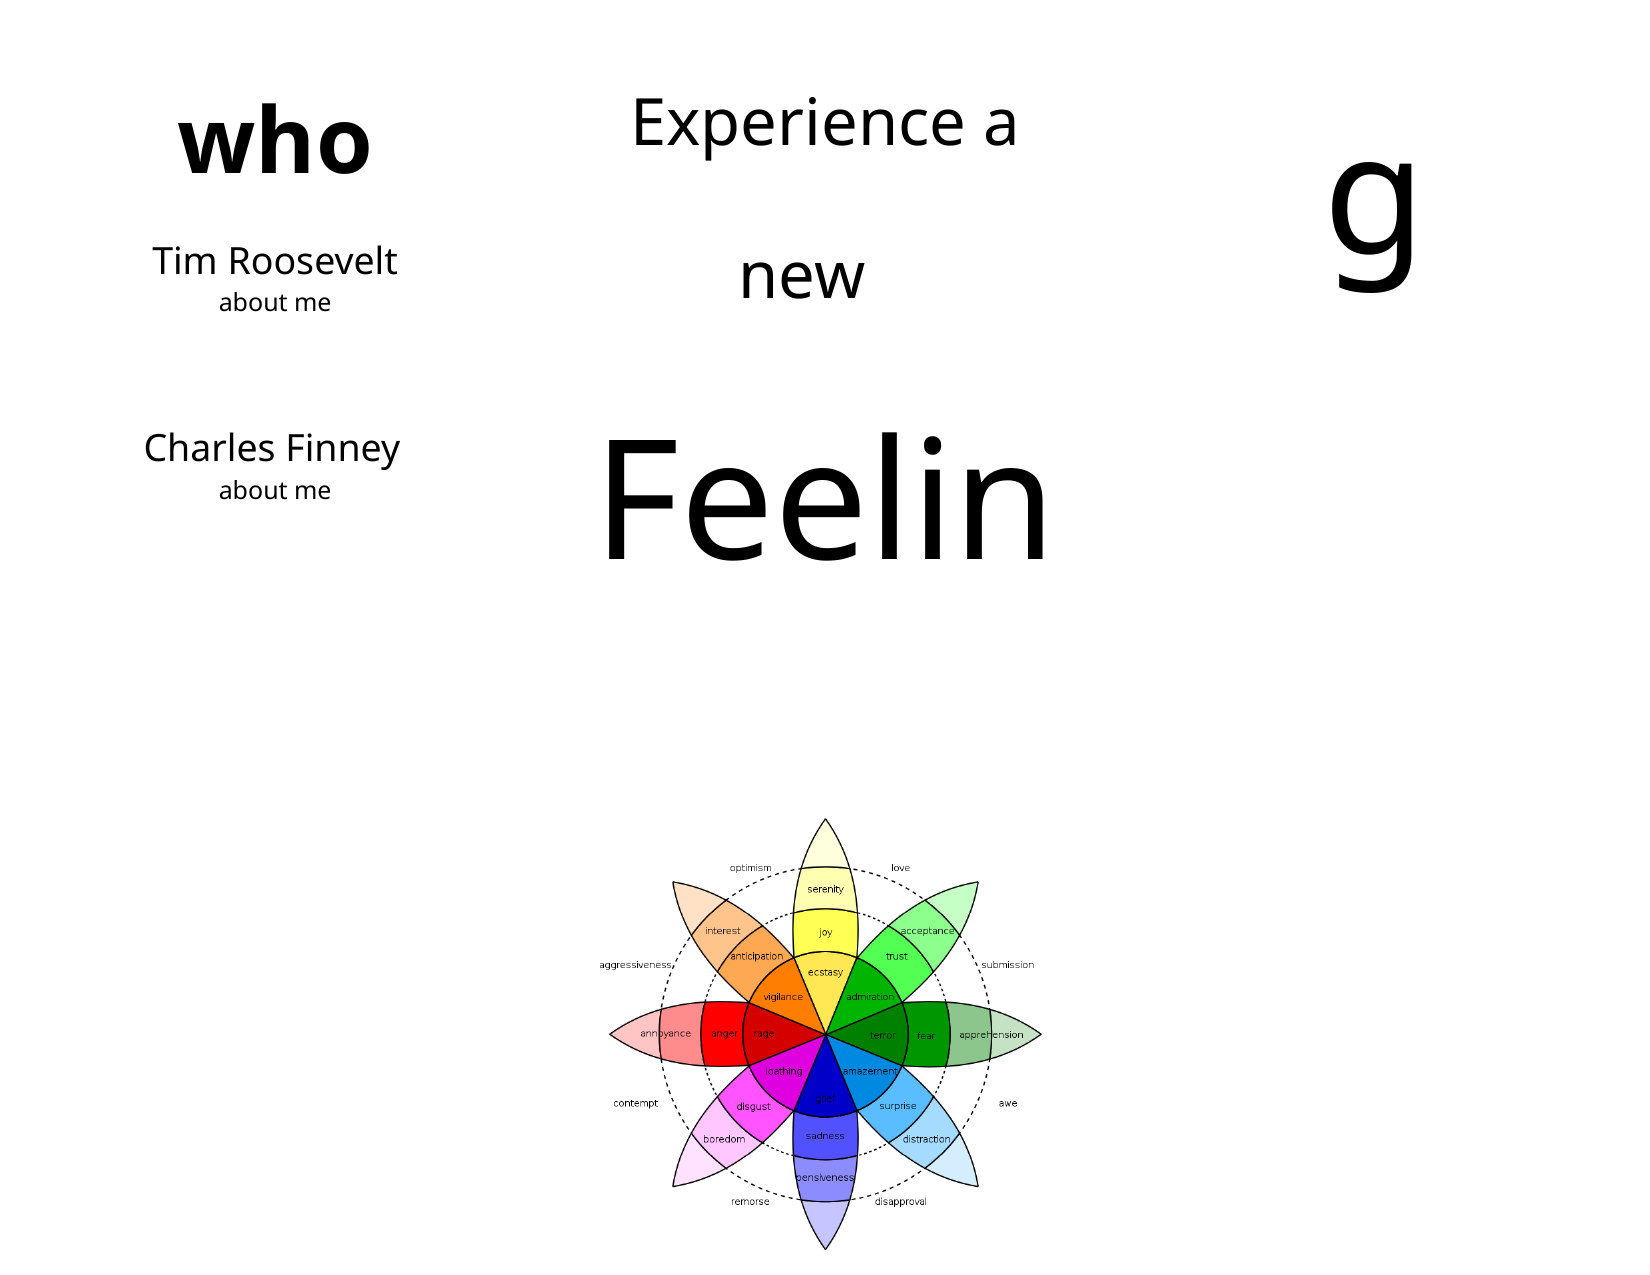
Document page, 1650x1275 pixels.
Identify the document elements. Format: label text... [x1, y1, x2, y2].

text about me [37, 472, 512, 506]
text Feelin [587, 381, 1062, 608]
text Experience a new [587, 75, 1062, 381]
text about me [37, 285, 512, 319]
text who [37, 75, 512, 200]
text g [1137, 75, 1612, 302]
text Tim Roosevelt [37, 234, 512, 285]
text Charles Finney [37, 421, 512, 472]
picture [587, 793, 1063, 1275]
